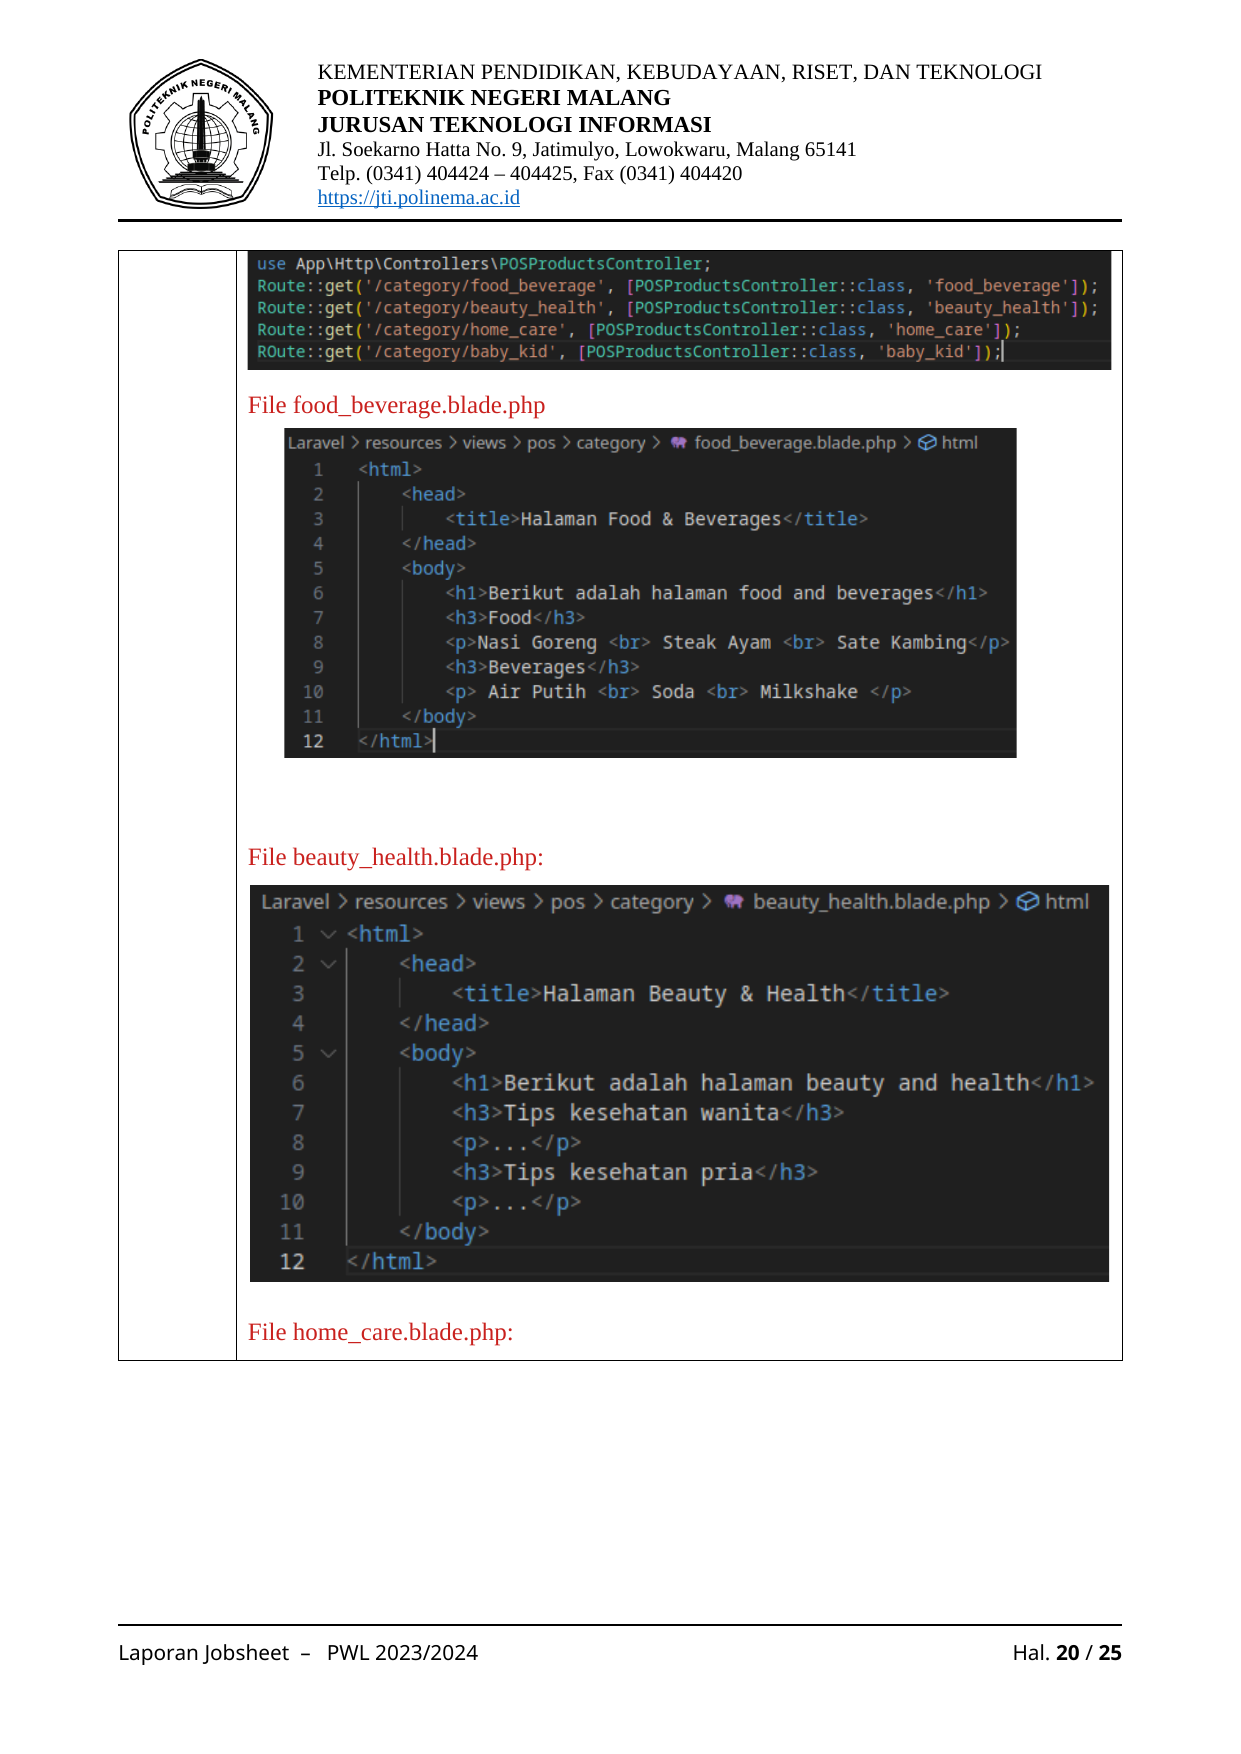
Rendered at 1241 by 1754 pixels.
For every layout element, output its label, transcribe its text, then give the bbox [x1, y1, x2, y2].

table_cell File food_beverage.blade.php File beauty_health.blade.php: File home_care.blade.php: [237, 251, 1122, 1360]
picture [247, 251, 1112, 370]
picture [250, 885, 1110, 1282]
picture [129, 59, 275, 209]
table_cell [119, 251, 236, 1360]
picture [284, 428, 1017, 758]
